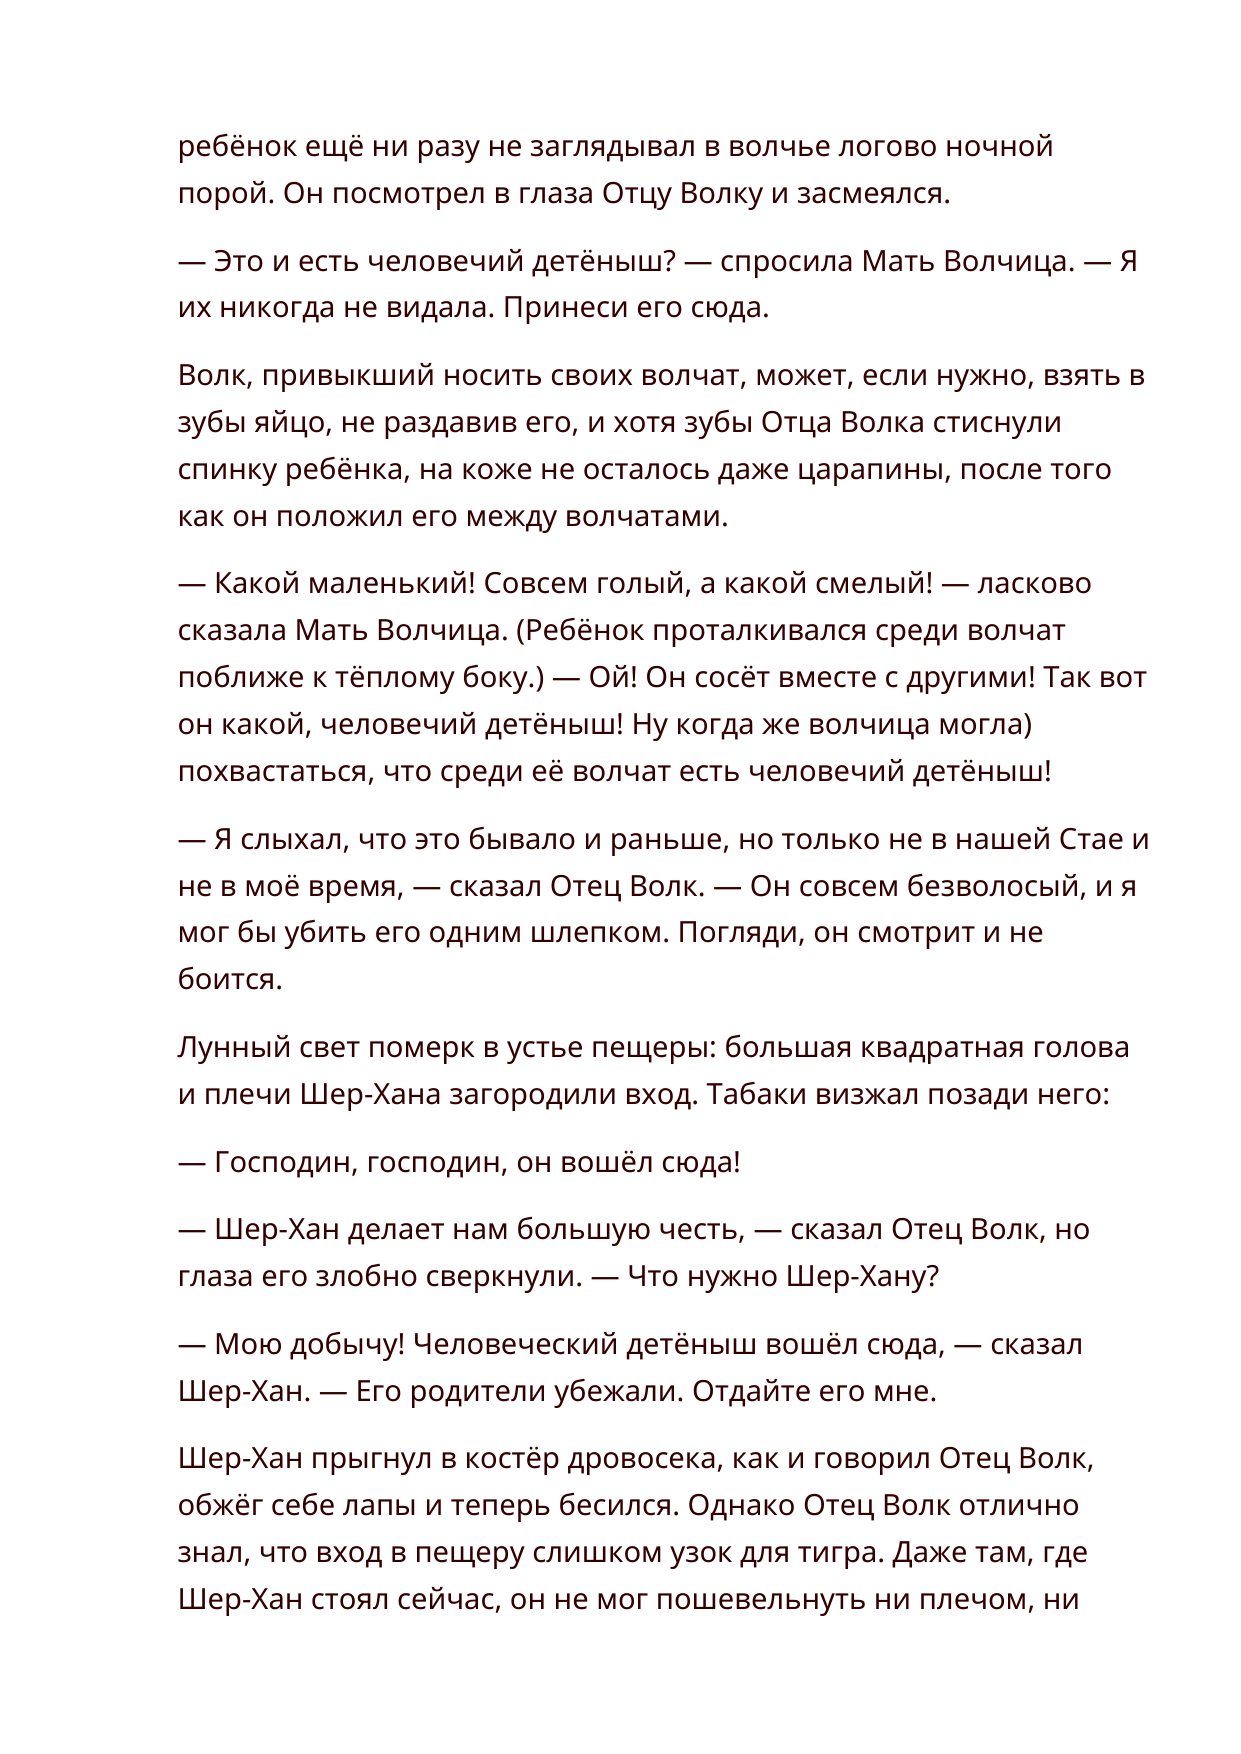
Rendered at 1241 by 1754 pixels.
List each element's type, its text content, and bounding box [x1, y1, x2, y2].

text — Шер-Хан делает нам большую честь, — сказал Отец Волк, но глаза его злобно сверкнули. — Что нужно Шер-Хану? [177, 1201, 1152, 1295]
text — Я слыхал, что это бывало и раньше, но только не в нашей Стае и не в моё время, — сказал Отец Волк. — Он совсем безволосый, и я мог бы убить его одним шлепком. Погляди, он смотрит и не боится. [177, 811, 1152, 998]
text — Это и есть человечий детёныш? — спросила Мать Волчица. — Я их никогда не видала. Принеси его сюда. [177, 233, 1152, 326]
text — Мою добычу! Человеческий детёныш вошёл сюда, — сказал Шер-Хан. — Его родители убежали. Отдайте его мне. [177, 1316, 1152, 1410]
text Лунный свет померк в устье пещеры: большая квадратная голова и плечи Шер-Хана загородили вход. Табаки визжал позади него: [177, 1019, 1152, 1113]
text — Какой маленький! Совсем голый, а какой смелый! — ласково сказала Мать Волчица. (Ребёнок проталкивался среди волчат поближе к тёплому боку.) — Ой! Он сосёт вместе с другими! Так вот он какой, человечий детёныш! Ну когда же волчица могла) похвастаться, что среди её волчат есть человечий детёныш! [177, 556, 1152, 790]
text — Господин, господин, он вошёл сюда! [177, 1134, 1152, 1181]
text ребёнок ещё ни разу не заглядывал в волчье логово ночной порой. Он посмотрел в глаза Отцу Волку и засмеялся. [177, 118, 1152, 212]
text Волк, привыкший носить своих волчат, может, если нужно, взять в зубы яйцо, не раздавив его, и хотя зубы Отца Волка стиснули спинку ребёнка, на коже не осталось даже царапины, после того как он положил его между волчатами. [177, 347, 1152, 535]
text Шер-Хан прыгнул в костёр дровосека, как и говорил Отец Волк, обжёг себе лапы и теперь бесился. Однако Отец Волк отлично знал, что вход в пещеру слишком узок для тигра. Даже там, где Шер-Хан стоял сейчас, он не мог пошевельнуть ни плечом, ни [177, 1431, 1152, 1618]
